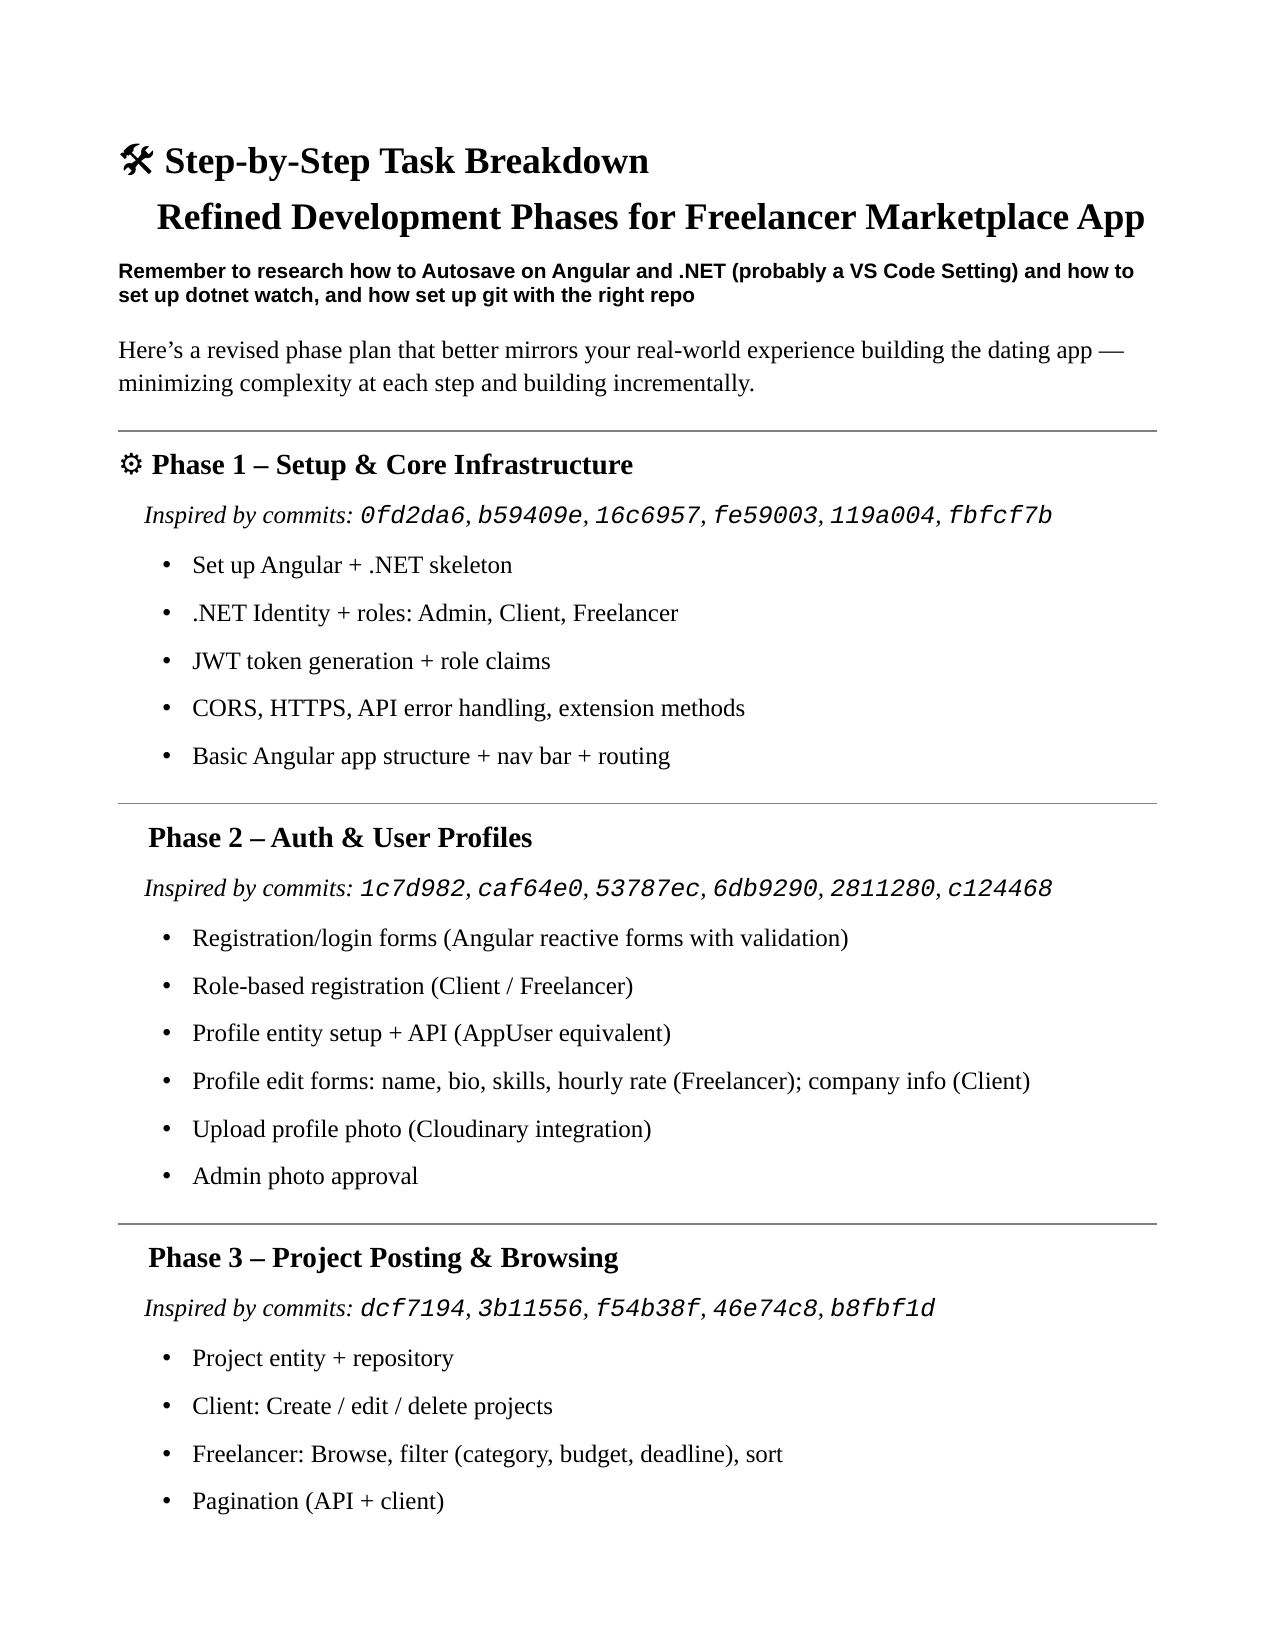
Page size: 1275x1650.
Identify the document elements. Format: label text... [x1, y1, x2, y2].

list Pagination (API + client) [162, 1486, 1157, 1515]
list Profile entity setup + API (AppUser equivalent) [162, 1018, 1157, 1047]
subtitle ⚙️ Phase 1 – Setup & Core Infrastructure [118, 447, 1157, 481]
list Role-based registration (Client / Freelancer) [162, 971, 1157, 999]
subtitle 👤 Phase 2 – Auth & User Profiles [118, 820, 1157, 854]
list Registration/login forms (Angular reactive forms with validation) [162, 923, 1157, 952]
text Here’s a revised phase plan that better mirrors your real-world experience building the dating app — minimizing complexity at each step and building incrementally. [118, 335, 1157, 397]
list Admin photo approval [162, 1161, 1157, 1190]
list Set up Angular + .NET skeleton [162, 551, 1157, 579]
list CORS, HTTPS, API error handling, extension methods [162, 693, 1157, 722]
list JWT token generation + role claims [162, 646, 1157, 674]
list Freelancer: Browse, filter (category, budget, deadline), sort [162, 1439, 1157, 1467]
text ✅ Inspired by commits: 1c7d982, caf64e0, 53787ec, 6db9290, 2811280, c124468 [118, 873, 1157, 904]
text ✅ Inspired by commits: dcf7194, 3b11556, f54b38f, 46e74c8, b8fbf1d [118, 1293, 1157, 1324]
list Basic Angular app structure + nav bar + routing [162, 741, 1157, 770]
text ✅ Inspired by commits: 0fd2da6, b59409e, 16c6957, fe59003, 119a004, fbfcf7b [118, 501, 1157, 531]
subtitle 📄 Phase 3 – Project Posting & Browsing [118, 1240, 1157, 1274]
text Remember to research how to Autosave on Angular and .NET (probably a VS Code Setting) and how to set up dotnet watch, and how set up git with the right repo [118, 259, 1157, 307]
list Project entity + repository [162, 1343, 1157, 1372]
subtitle 🚀 Refined Development Phases for Freelancer Marketplace App [118, 194, 1157, 238]
list Client: Create / edit / delete projects [162, 1391, 1157, 1420]
list Upload profile photo (Cloudinary integration) [162, 1114, 1157, 1142]
list Profile edit forms: name, bio, skills, hourly rate (Freelancer); company info (Client) [162, 1066, 1157, 1095]
subtitle 🛠 Step-by-Step Task Breakdown [118, 139, 1157, 182]
list .NET Identity + roles: Admin, Client, Freelancer [162, 598, 1157, 627]
